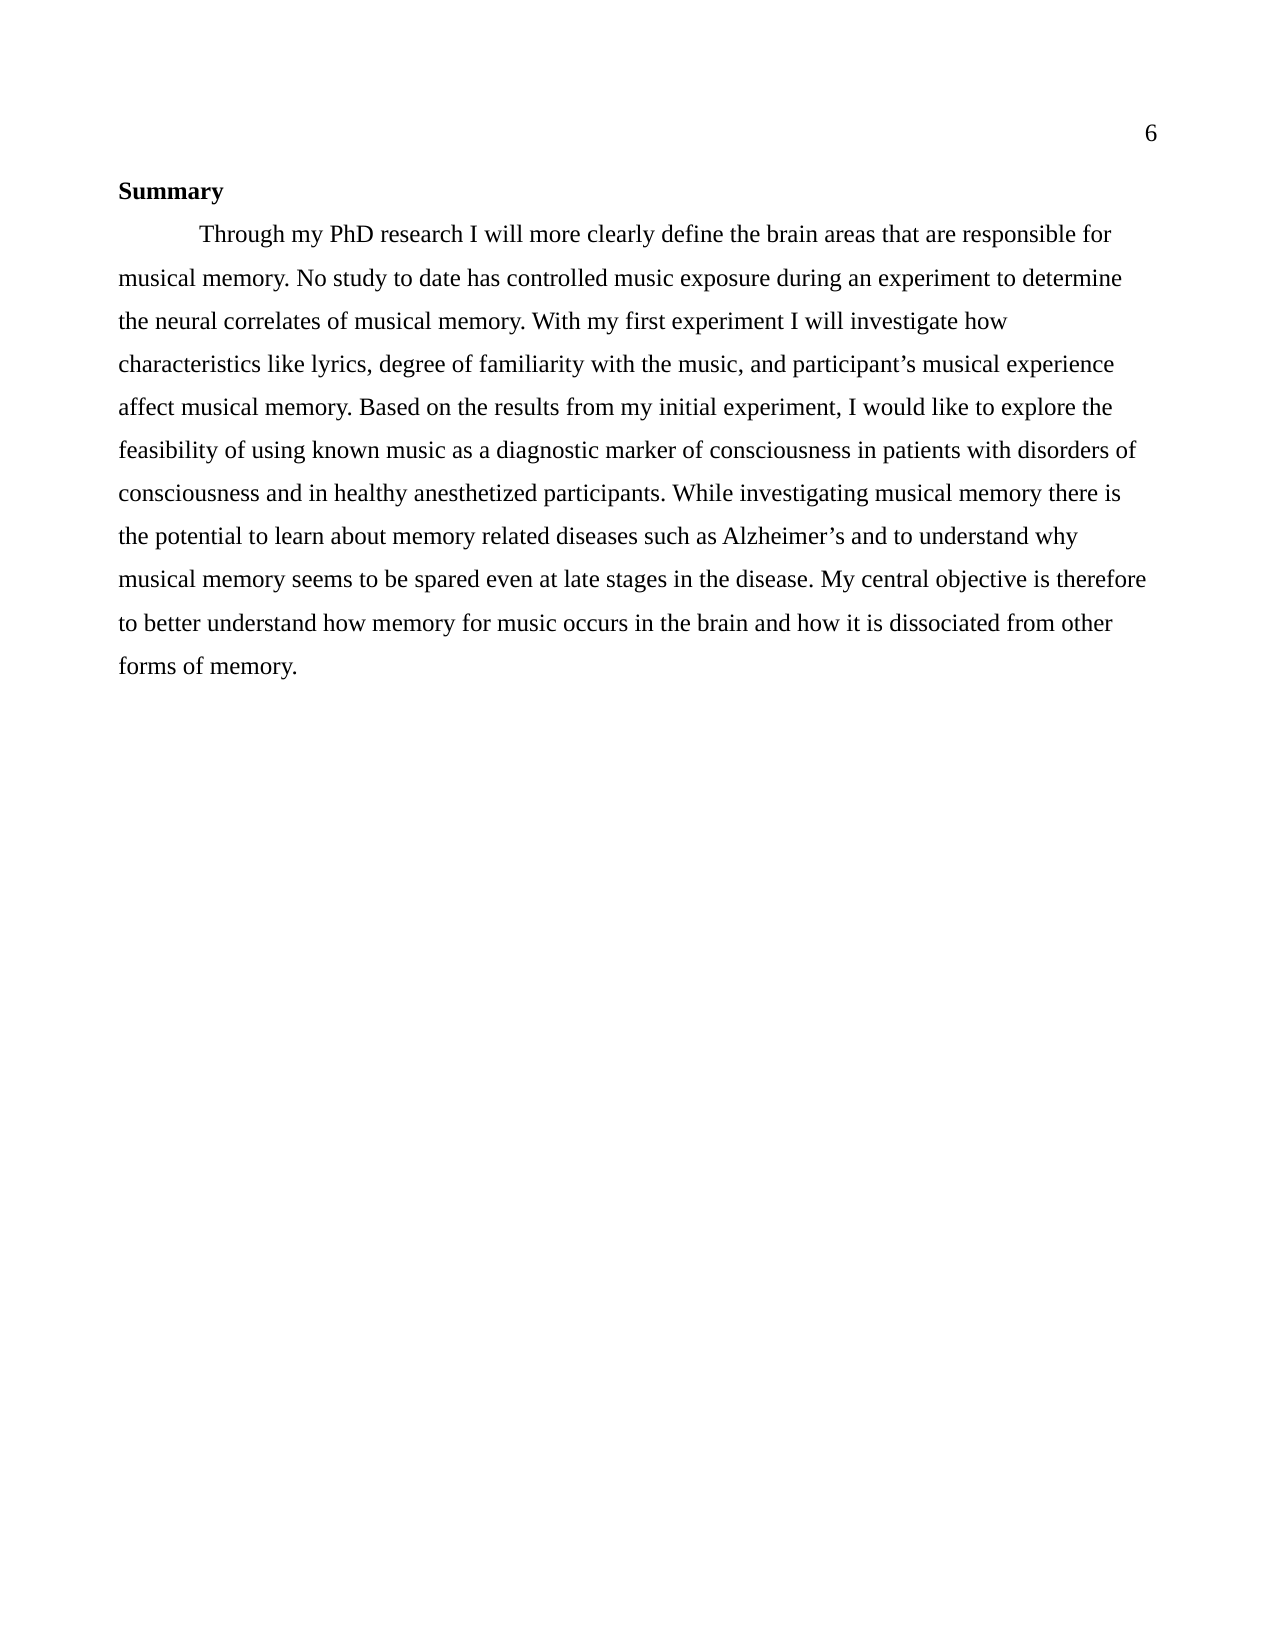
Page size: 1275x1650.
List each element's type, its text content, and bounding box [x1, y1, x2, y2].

text Summary [118, 176, 1157, 205]
text Through my PhD research I will more clearly define the brain areas that are responsible for musical memory. No study to date has controlled music exposure during an experiment to determine the neural correlates of musical memory. With my first experiment I will investigate how characteristics like lyrics, degree of familiarity with the music, and participant’s musical experience affect musical memory. Based on the results from my initial experiment, I would like to explore the feasibility of using known music as a diagnostic marker of consciousness in patients with disorders of consciousness and in healthy anesthetized participants. While investigating musical memory there is the potential to learn about memory related diseases such as Alzheimer’s and to understand why musical memory seems to be spared even at late stages in the disease. My central objective is therefore to better understand how memory for music occurs in the brain and how it is dissociated from other forms of memory. [118, 219, 1157, 679]
